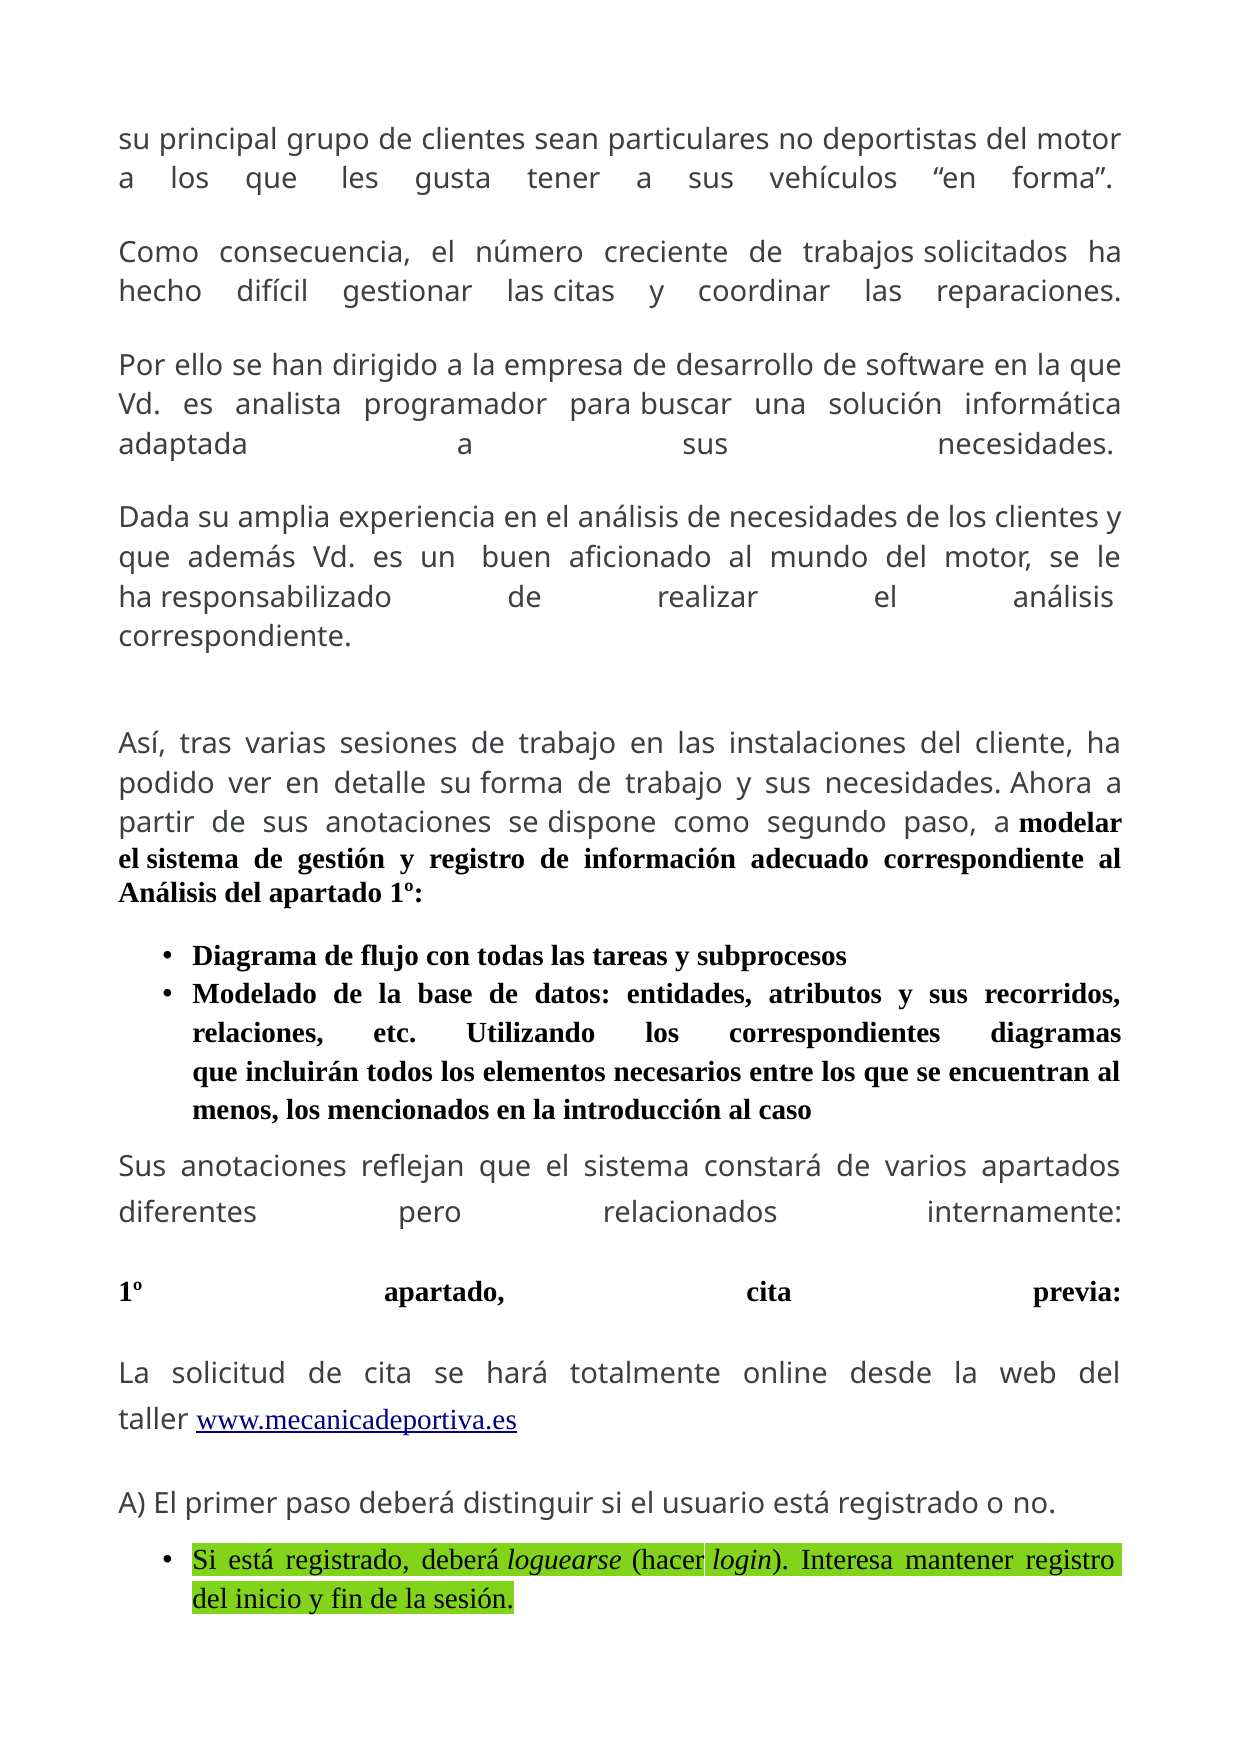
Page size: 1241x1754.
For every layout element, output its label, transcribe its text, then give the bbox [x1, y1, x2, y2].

list Modelado de la base de datos: entidades, atributos y sus recorridos, relaciones, etc. Utilizando los correspondientes diagramas que incluirán todos los elementos necesarios entre los que se encuentran al menos, los mencionados en la introducción al caso [162, 977, 1122, 1126]
list Si está registrado, deberá loguearse (hacer login). Interesa mantener registro del inicio y fin de la sesión. [162, 1542, 1122, 1614]
list Diagrama de flujo con todas las tareas y subprocesos [162, 938, 1122, 972]
text Sus anotaciones reflejan que el sistema constará de varios apartados diferentes pero relacionados internamente: 1º apartado, cita previa: La solicitud de cita se hará totalmente online desde la web del taller www.mecanicadeportiva.es A) El primer paso deberá distinguir si el usuario está registrado o no. [118, 1146, 1122, 1522]
text su principal grupo de clientes sean particulares no deportistas del motor a los que les gusta tener a sus vehículos “en forma”. Como consecuencia, el número creciente de trabajos solicitados ha hecho difícil gestionar las citas y coordinar las reparaciones. Por ello se han dirigido a la empresa de desarrollo de software en la que Vd. es analista programador para buscar una solución informática adaptada a sus necesidades. Dada su amplia experiencia en el análisis de necesidades de los clientes y que además Vd. es un buen aficionado al mundo del motor, se le ha responsabilizado de realizar el análisis correspondiente. Así, tras varias sesiones de trabajo en las instalaciones del cliente, ha podido ver en detalle su forma de trabajo y sus necesidades. Ahora a partir de sus anotaciones se dispone como segundo paso, a modelar el sistema de gestión y registro de información adecuado correspondiente al Análisis del apartado 1º: [118, 118, 1122, 908]
